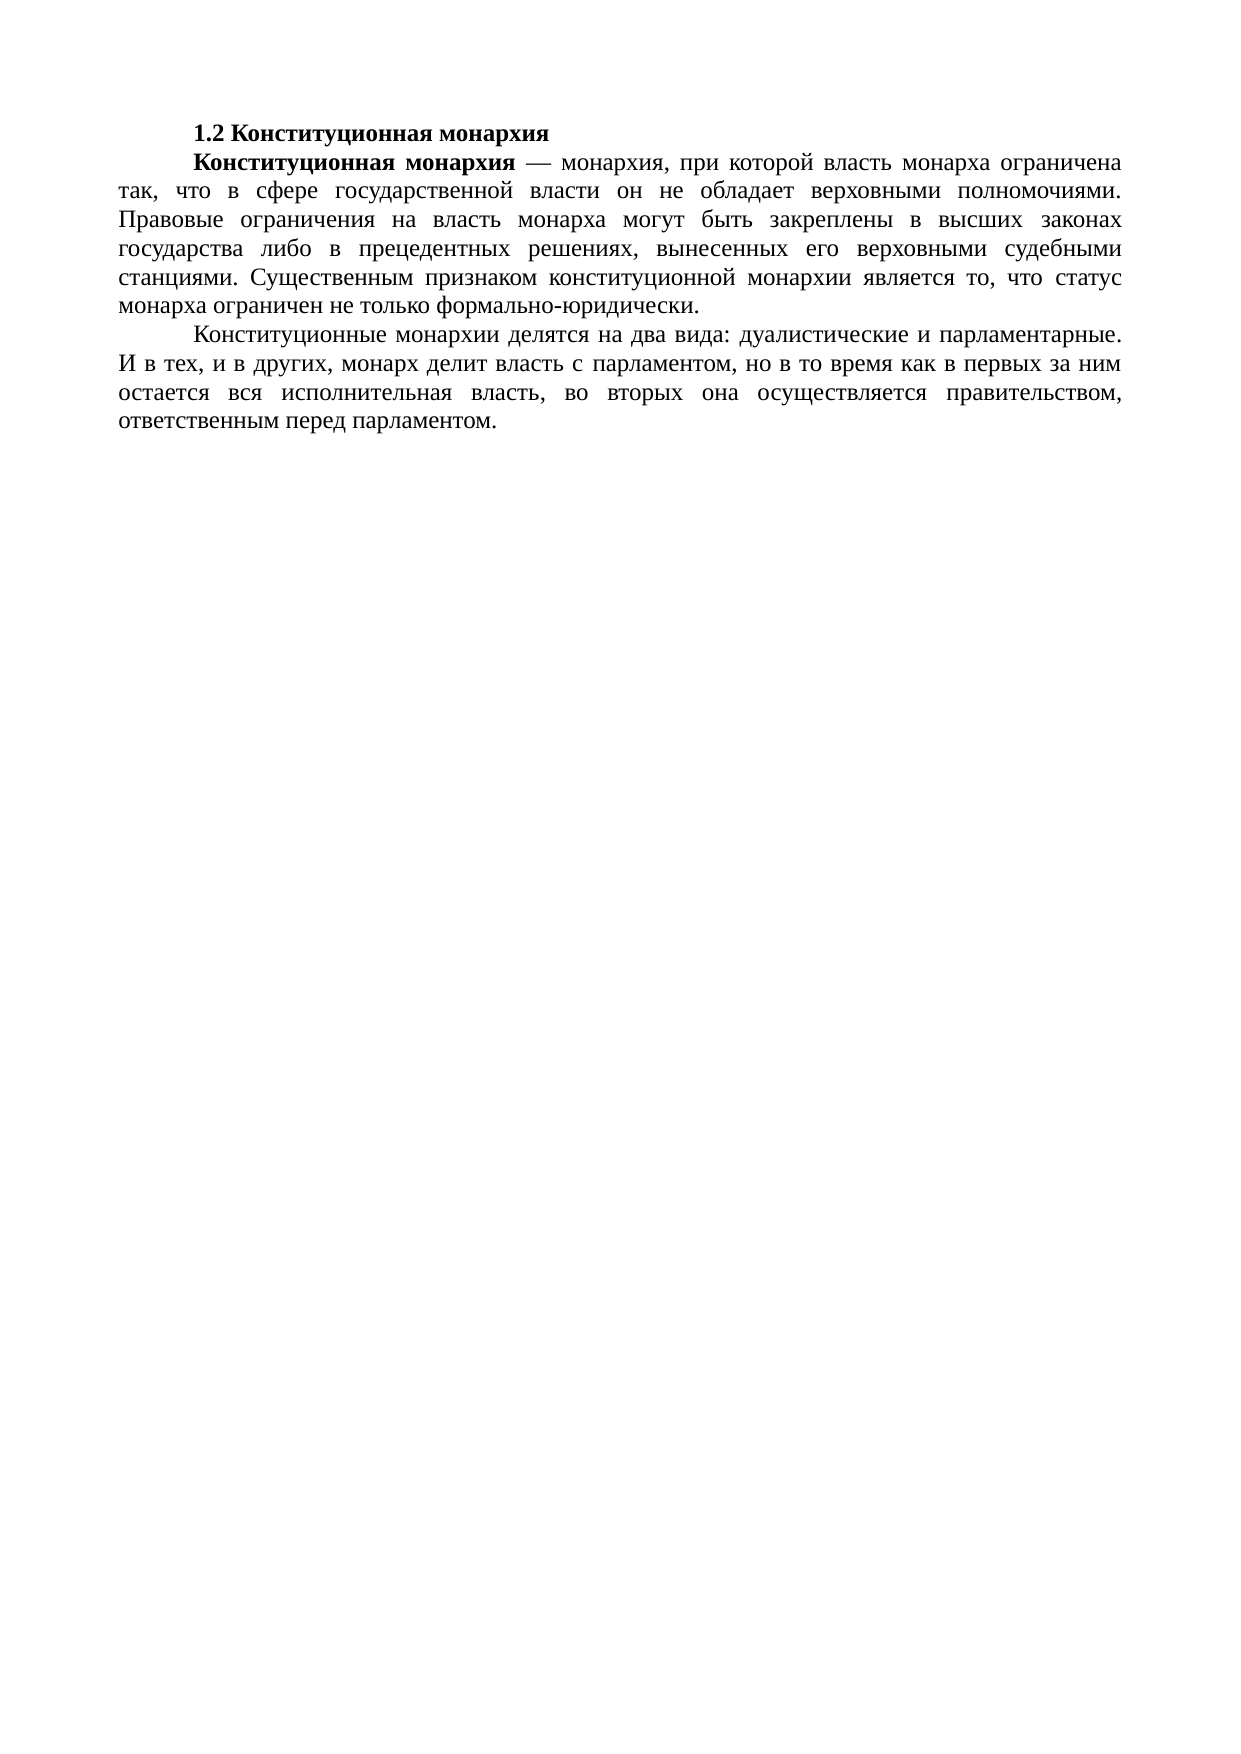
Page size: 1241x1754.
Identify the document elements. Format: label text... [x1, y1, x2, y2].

text Конституционные монархии делятся на два вида: дуалистические и парламентарные. И в тех, и в других, монарх делит власть с парламентом, но в то время как в первых за ним остается вся исполнительная власть, во вторых она осуществляется правительством, ответственным перед парламентом. [118, 319, 1122, 434]
text Конституционная монархия — монархия, при которой власть монарха ограничена так, что в сфере государственной власти он не обладает верховными полномочиями. Правовые ограничения на власть монарха могут быть закреплены в высших законах государства либо в прецедентных решениях, вынесенных его верховными судебными станциями. Существенным признаком конституционной монархии является то, что статус монарха ограничен не только формально-юридически. [118, 147, 1122, 319]
text 1.2 Конституционная монархия [118, 118, 1122, 147]
